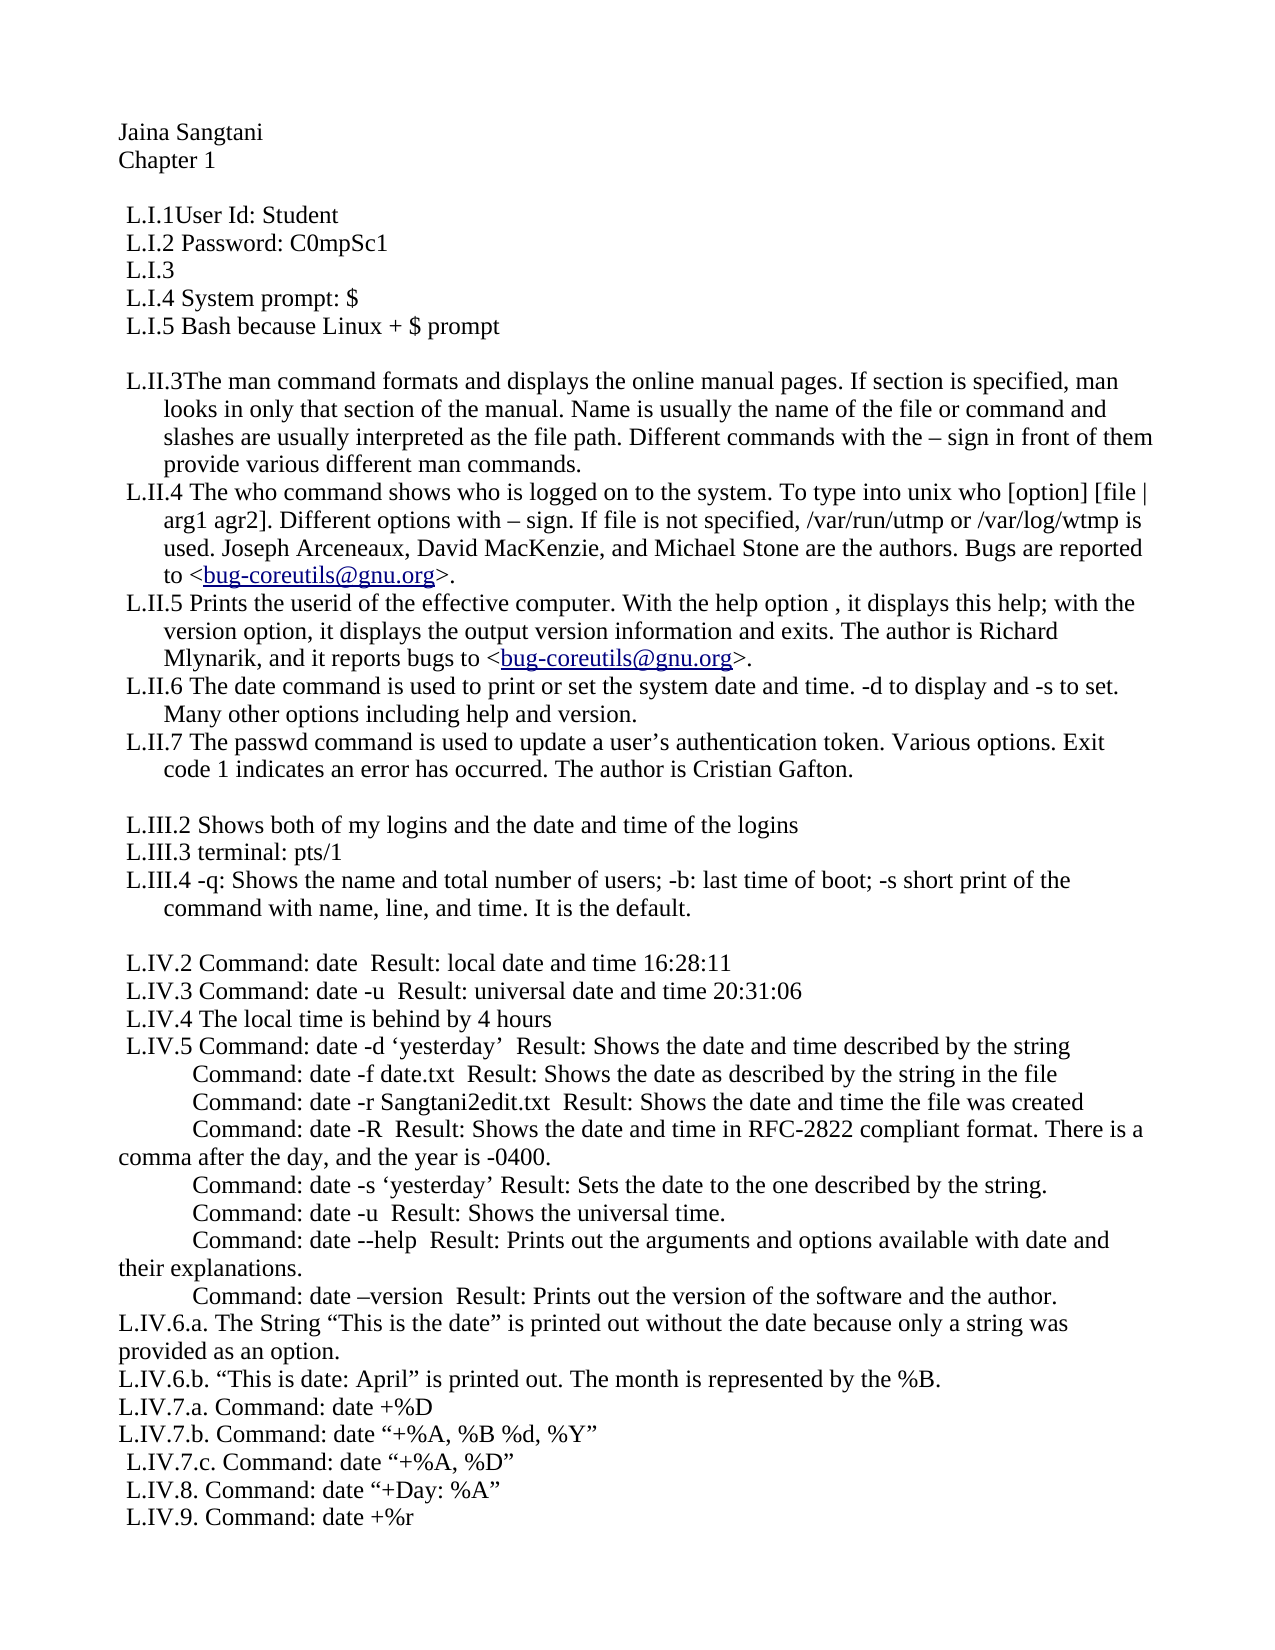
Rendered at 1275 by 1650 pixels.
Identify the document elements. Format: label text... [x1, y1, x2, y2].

list The local time is behind by 4 hours [126, 1005, 1157, 1032]
list Command: date +%r [126, 1503, 1157, 1531]
text Command: date -R Result: Shows the date and time in RFC-2822 compliant format. There is a comma after the day, and the year is -0400. [118, 1116, 1157, 1171]
text L.IV.7.a. Command: date +%D [118, 1393, 1157, 1420]
list Bash because Linux + $ prompt [126, 312, 1157, 340]
list Prints the userid of the effective computer. With the help option , it displays this help; with the version option, it displays the output version information and exits. The author is Richard Mlynarik, and it reports bugs to <bug-coreutils@gnu.org>. [126, 589, 1157, 672]
list Command: date “+%A, %D” [126, 1448, 1157, 1476]
text L.IV.7.b. Command: date “+%A, %B %d, %Y” [118, 1420, 1157, 1448]
text Command: date -s ‘yesterday’ Result: Sets the date to the one described by the string. [118, 1171, 1157, 1199]
list Shows both of my logins and the date and time of the logins [126, 811, 1157, 838]
list The passwd command is used to update a user’s authentication token. Various options. Exit code 1 indicates an error has occurred. The author is Cristian Gafton. [126, 728, 1157, 783]
text Command: date -f date.txt Result: Shows the date as described by the string in the file [118, 1060, 1157, 1088]
list Command: date -d ‘yesterday’ Result: Shows the date and time described by the string [126, 1032, 1157, 1060]
text Command: date -r Sangtani2edit.txt Result: Shows the date and time the file was created [118, 1088, 1157, 1116]
list Password: C0mpSc1 [126, 229, 1157, 257]
text Command: date –version Result: Prints out the version of the software and the author. [118, 1282, 1157, 1309]
text Chapter 1 [118, 146, 1157, 173]
text Command: date -u Result: Shows the universal time. [118, 1199, 1157, 1226]
list System prompt: $ [126, 284, 1157, 312]
text L.IV.6.b. “This is date: April” is printed out. The month is represented by the %B. [118, 1365, 1157, 1393]
list User Id: Student [126, 201, 1157, 229]
text Jaina Sangtani [118, 118, 1157, 146]
list Command: date “+Day: %A” [126, 1476, 1157, 1503]
list The date command is used to print or set the system date and time. -d to display and -s to set. Many other options including help and version. [126, 672, 1157, 728]
list Command: date -u Result: universal date and time 20:31:06 [126, 977, 1157, 1005]
list The who command shows who is logged on to the system. To type into unix who [option] [file | arg1 agr2]. Different options with – sign. If file is not specified, /var/run/utmp or /var/log/wtmp is used. Joseph Arceneaux, David MacKenzie, and Michael Stone are the authors. Bugs are reported to <bug-coreutils@gnu.org>. [126, 478, 1157, 589]
text L.IV.6.a. The String “This is the date” is printed out without the date because only a string was provided as an option. [118, 1309, 1157, 1365]
list terminal: pts/1 [126, 838, 1157, 866]
text Command: date --help Result: Prints out the arguments and options available with date and their explanations. [118, 1226, 1157, 1282]
list The man command formats and displays the online manual pages. If section is specified, man looks in only that section of the manual. Name is usually the name of the file or command and slashes are usually interpreted as the file path. Different commands with the – sign in front of them provide various different man commands. [126, 367, 1157, 478]
list Command: date Result: local date and time 16:28:11 [126, 949, 1157, 977]
list -q: Shows the name and total number of users; -b: last time of boot; -s short print of the command with name, line, and time. It is the default. [126, 866, 1157, 922]
